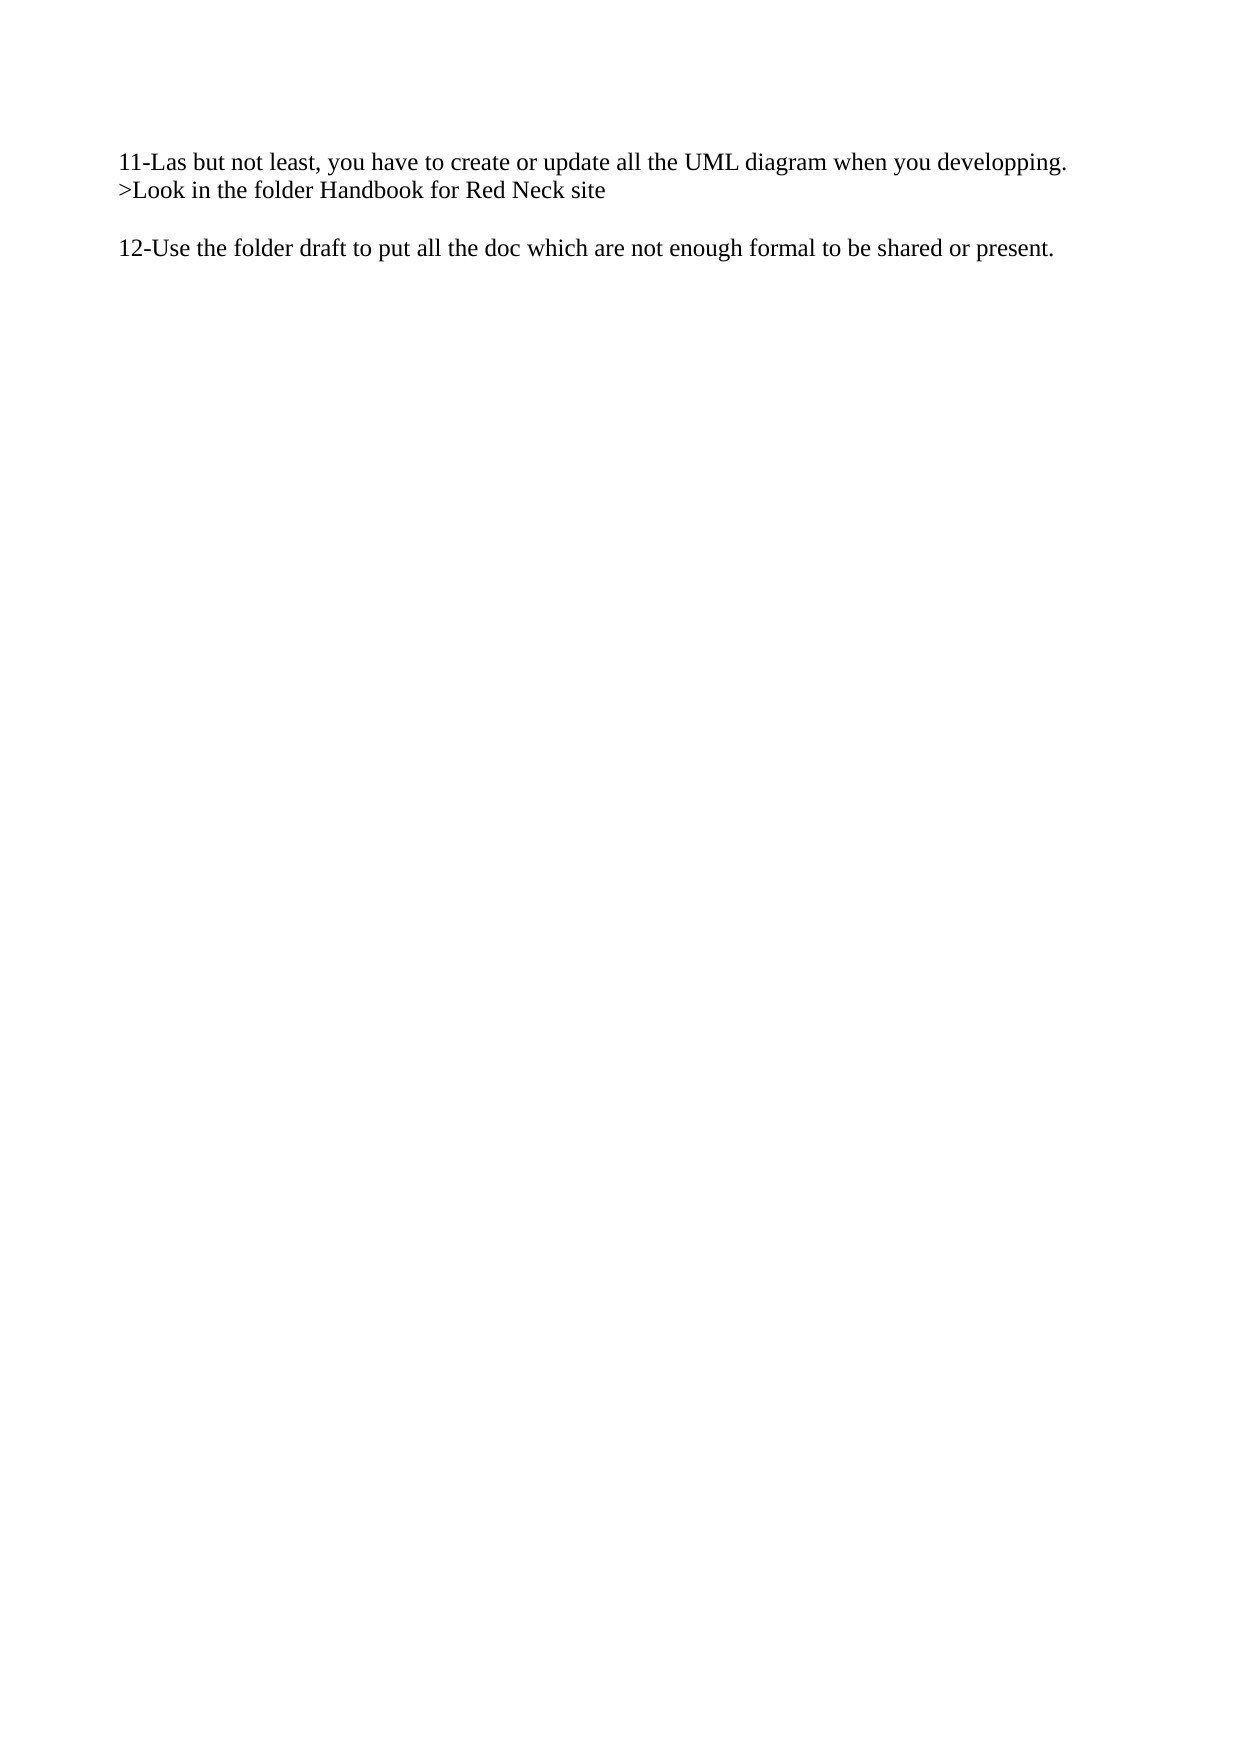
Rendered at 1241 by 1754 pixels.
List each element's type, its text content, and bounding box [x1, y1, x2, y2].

text 12-Use the folder draft to put all the doc which are not enough formal to be shared or present. [118, 233, 1122, 262]
text >Look in the folder Handbook for Red Neck site [118, 176, 1122, 204]
text 11-Las but not least, you have to create or update all the UML diagram when you developping. [118, 147, 1122, 176]
